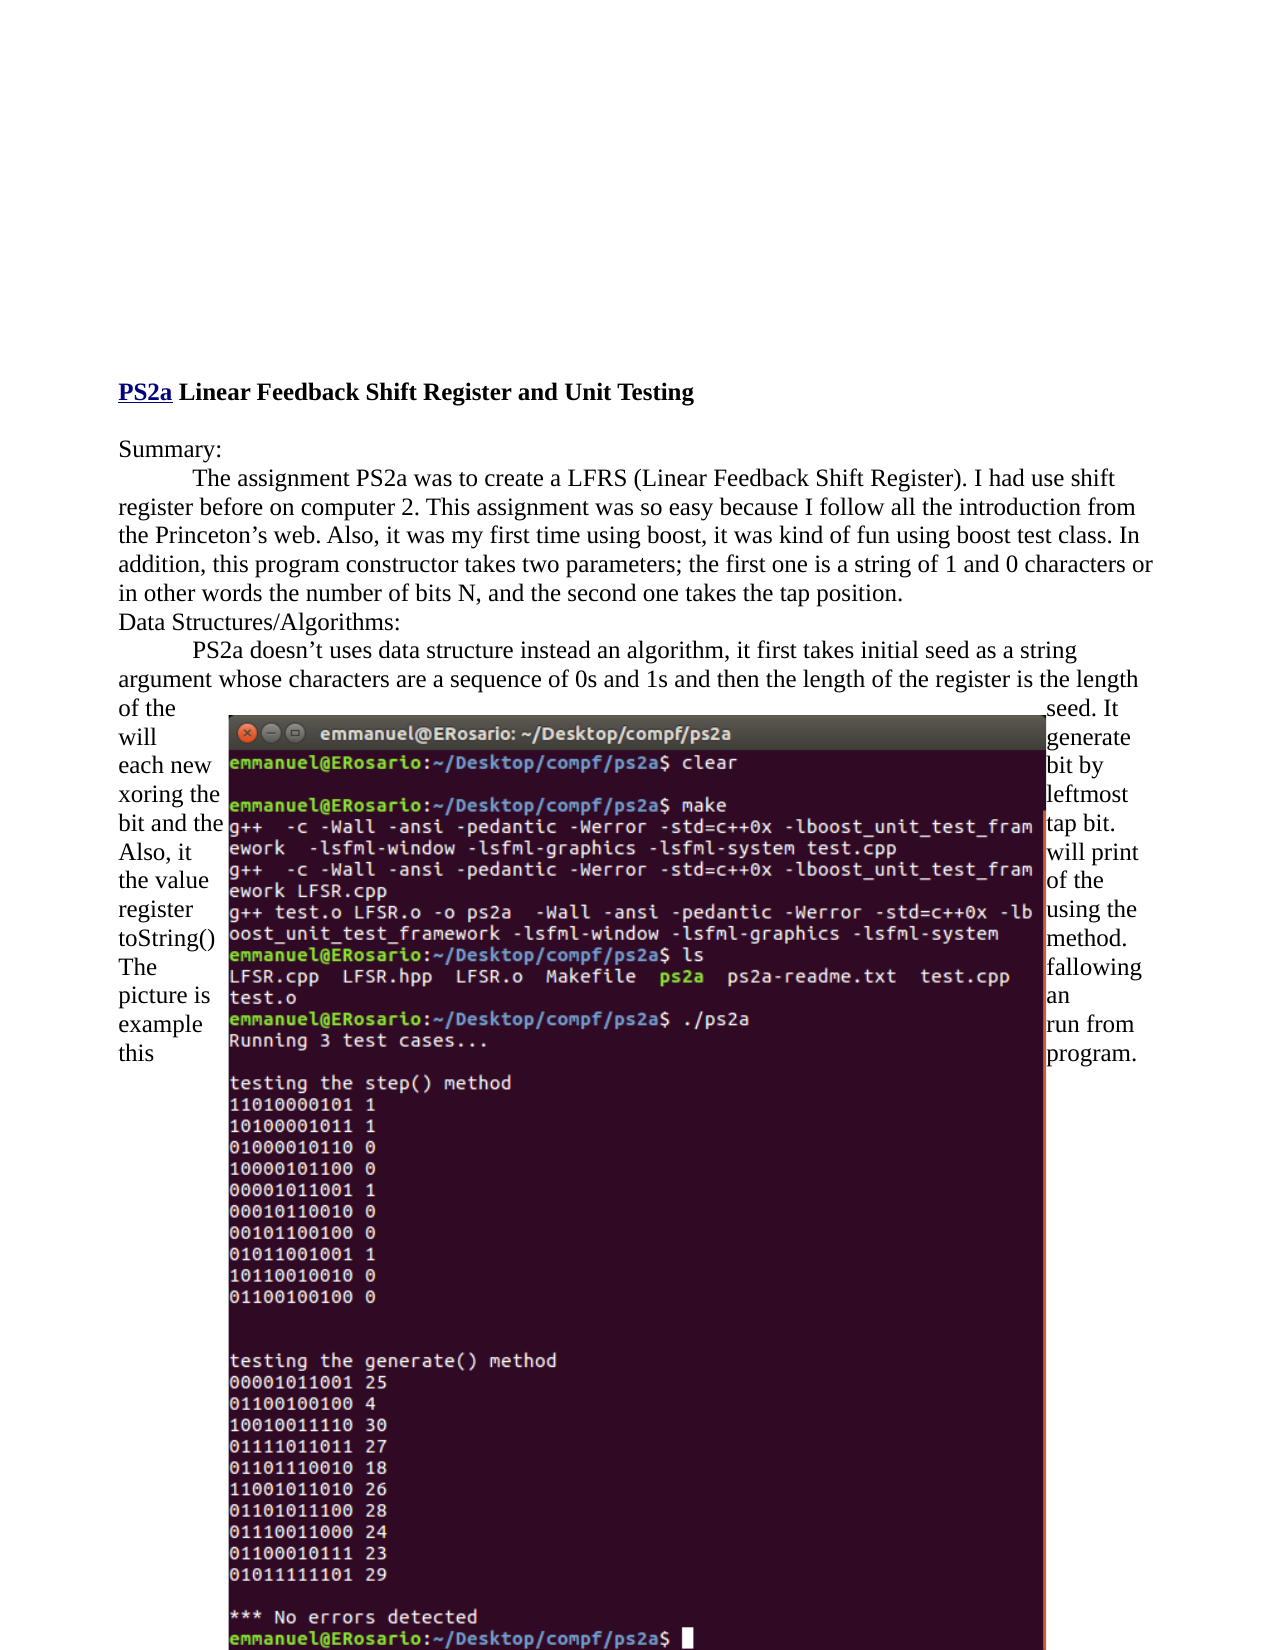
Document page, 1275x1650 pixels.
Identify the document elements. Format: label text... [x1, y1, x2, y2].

text Data Structures/Algorithms: [118, 607, 1157, 636]
text PS2a Linear Feedback Shift Register and Unit Testing [118, 377, 1157, 406]
text PS2a doesn’t uses data structure instead an algorithm, it first takes initial seed as a string argument whose characters are a sequence of 0s and 1s and then the length of the register is the length of the seed. It will generate each new bit by xoring the leftmost bit and the tap bit. Also, it will print the value of the register using the toString() method. The fallowing picture is an example run from this program. [118, 636, 1157, 1067]
text Summary: [118, 434, 1157, 463]
text The assignment PS2a was to create a LFRS (Linear Feedback Shift Register). I had use shift register before on computer 2. This assignment was so easy because I follow all the introduction from the Princeton’s web. Also, it was my first time using boost, it was kind of fun using boost test class. In addition, this program constructor takes two parameters; the first one is a string of 1 and 0 characters or in other words the number of bits N, and the second one takes the tap position. [118, 463, 1157, 607]
